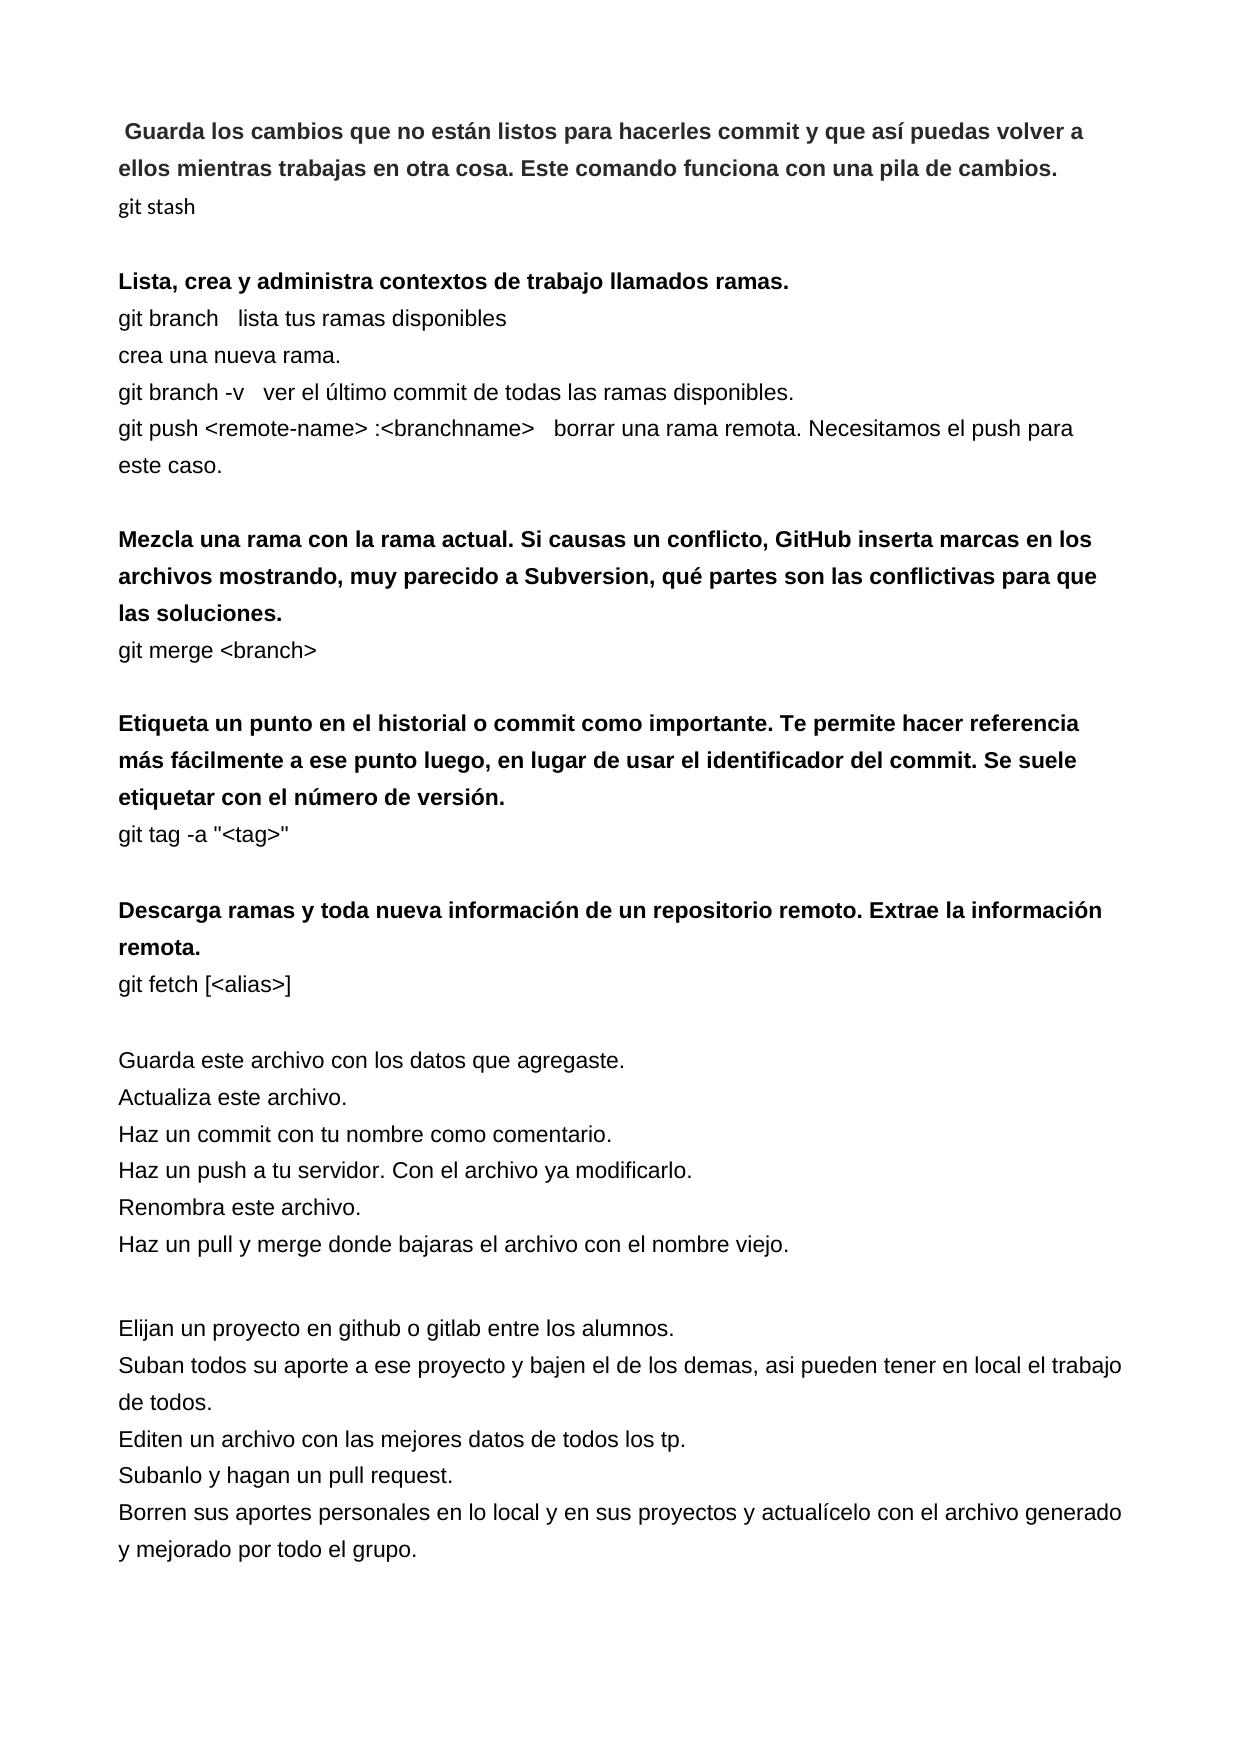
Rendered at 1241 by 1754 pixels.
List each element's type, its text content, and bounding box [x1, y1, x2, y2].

text Haz un commit con tu nombre como comentario. [118, 1121, 1122, 1147]
text git push <remote-name> :<branchname> borrar una rama remota. Necesitamos el push para este caso. [118, 415, 1122, 479]
text Descarga ramas y toda nueva información de un repositorio remoto. Extrae la información remota. [118, 897, 1122, 960]
text Subanlo y hagan un pull request. [118, 1462, 1122, 1489]
text Guarda este archivo con los datos que agregaste. [118, 1047, 1122, 1073]
text Etiqueta un punto en el historial o commit como importante. Te permite hacer referencia más fácilmente a ese punto luego, en lugar de usar el identificador del commit. Se suele etiquetar con el número de versión. [118, 710, 1122, 811]
text git tag -a "<tag>" [118, 821, 1122, 847]
text Renombra este archivo. [118, 1194, 1122, 1221]
text Editen un archivo con las mejores datos de todos los tp. [118, 1426, 1122, 1452]
text crea una nueva rama. [118, 342, 1122, 368]
text Elijan un proyecto en github o gitlab entre los alumnos. [118, 1315, 1122, 1341]
text git stash [118, 192, 1122, 220]
text Lista, crea y administra contextos de trabajo llamados ramas. [118, 268, 1122, 294]
text git merge <branch> [118, 637, 1122, 663]
text Mezcla una rama con la rama actual. Si causas un conflicto, GitHub inserta marcas en los archivos mostrando, muy parecido a Subversion, qué partes son las conflictivas para que las soluciones. [118, 526, 1122, 626]
text Haz un push a tu servidor. Con el archivo ya modificarlo. [118, 1157, 1122, 1184]
text git fetch [<alias>] [118, 971, 1122, 997]
text Suban todos su aporte a ese proyecto y bajen el de los demas, asi pueden tener en local el trabajo de todos. [118, 1352, 1122, 1415]
text Haz un pull y merge donde bajaras el archivo con el nombre viejo. [118, 1231, 1122, 1258]
text Actualiza este archivo. [118, 1084, 1122, 1110]
text Guarda los cambios que no están listos para hacerles commit y que así puedas volver a ellos mientras trabajas en otra cosa. Este comando funciona con una pila de cambios. [118, 118, 1122, 181]
text Borren sus aportes personales en lo local y en sus proyectos y actualícelo con el archivo generado y mejorado por todo el grupo. [118, 1499, 1122, 1562]
text git branch -v ver el último commit de todas las ramas disponibles. [118, 378, 1122, 405]
text git branch lista tus ramas disponibles [118, 305, 1122, 331]
